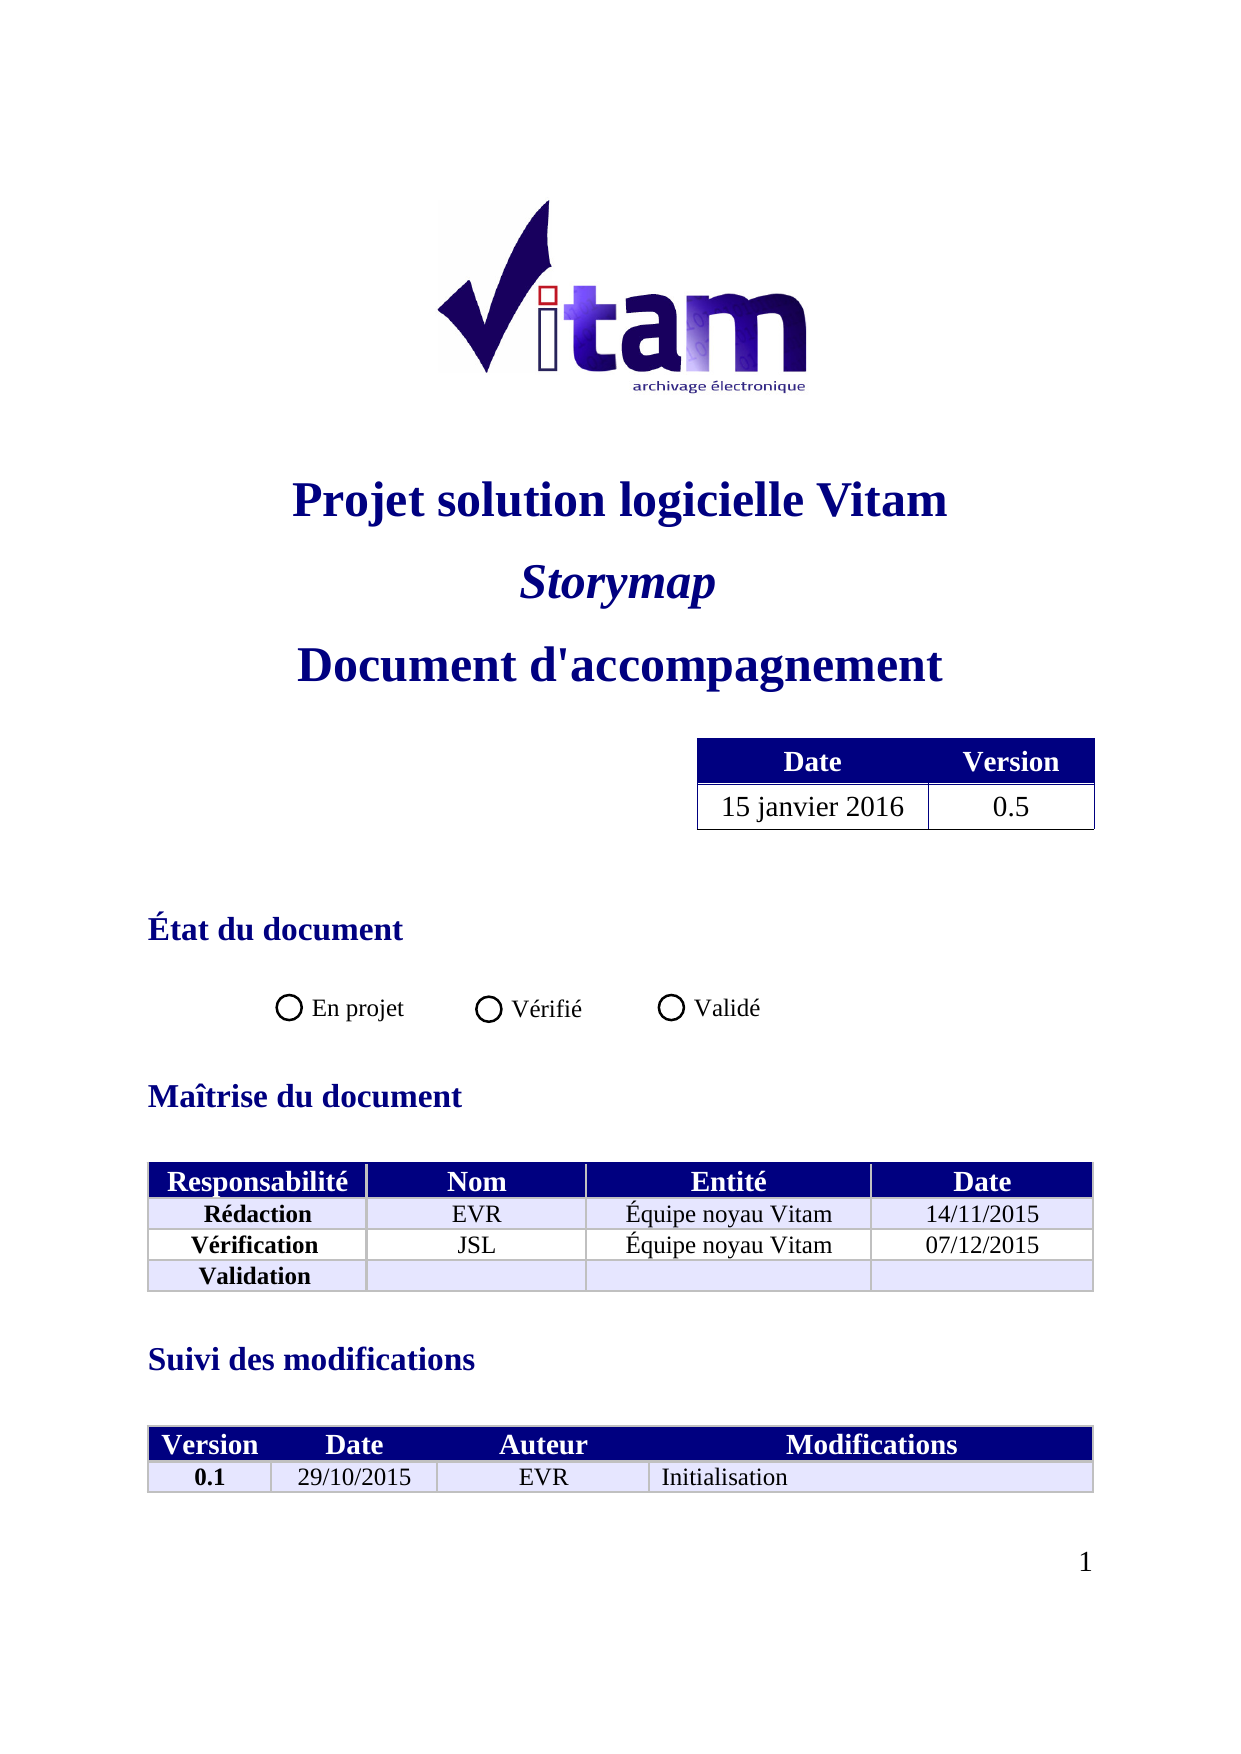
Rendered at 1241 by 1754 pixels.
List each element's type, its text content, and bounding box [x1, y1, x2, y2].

table_cell EVR [438, 1463, 648, 1491]
table_cell Rédaction [149, 1199, 365, 1228]
table_cell 29/10/2015 [272, 1463, 436, 1491]
table_header Version [929, 739, 1094, 783]
table_header Responsabilité [355, 1164, 365, 1197]
table_header Nom [368, 1164, 585, 1197]
table_cell [872, 1261, 1092, 1290]
table_header Date [872, 1164, 1092, 1197]
table_header Date [698, 739, 928, 783]
picture [425, 192, 823, 402]
table_header Modifications [649, 1427, 1092, 1460]
table_cell 15 janvier 2016 [698, 785, 928, 828]
text État du document [148, 909, 1092, 948]
table_cell Équipe noyau Vitam [587, 1230, 870, 1259]
table_cell 0.5 [929, 785, 1094, 828]
table_cell Vérification [149, 1230, 365, 1259]
table_cell 0.1 [149, 1463, 270, 1491]
table_header Responsabilité [149, 1164, 160, 1197]
table_cell [587, 1261, 870, 1290]
table_header Version [149, 1427, 271, 1460]
table_cell 14/11/2015 [872, 1199, 1092, 1228]
text Document d'accompagnement [148, 635, 1092, 692]
table_cell 07/12/2015 [872, 1230, 1092, 1259]
text Projet solution logicielle Vitam [148, 470, 1092, 527]
table_cell EVR [368, 1199, 585, 1228]
table_header Auteur [437, 1427, 649, 1460]
table_cell JSL [368, 1230, 585, 1259]
table_cell Initialisation [650, 1463, 1092, 1491]
text Suivi des modifications [148, 1339, 1092, 1377]
text Storymap [148, 552, 1092, 610]
table_cell [368, 1261, 585, 1290]
table_header Date [271, 1427, 437, 1460]
table_header Entité [587, 1164, 870, 1197]
text Maîtrise du document [148, 1076, 1092, 1114]
table_cell Validation [149, 1261, 365, 1290]
table_cell Équipe noyau Vitam [587, 1199, 870, 1228]
